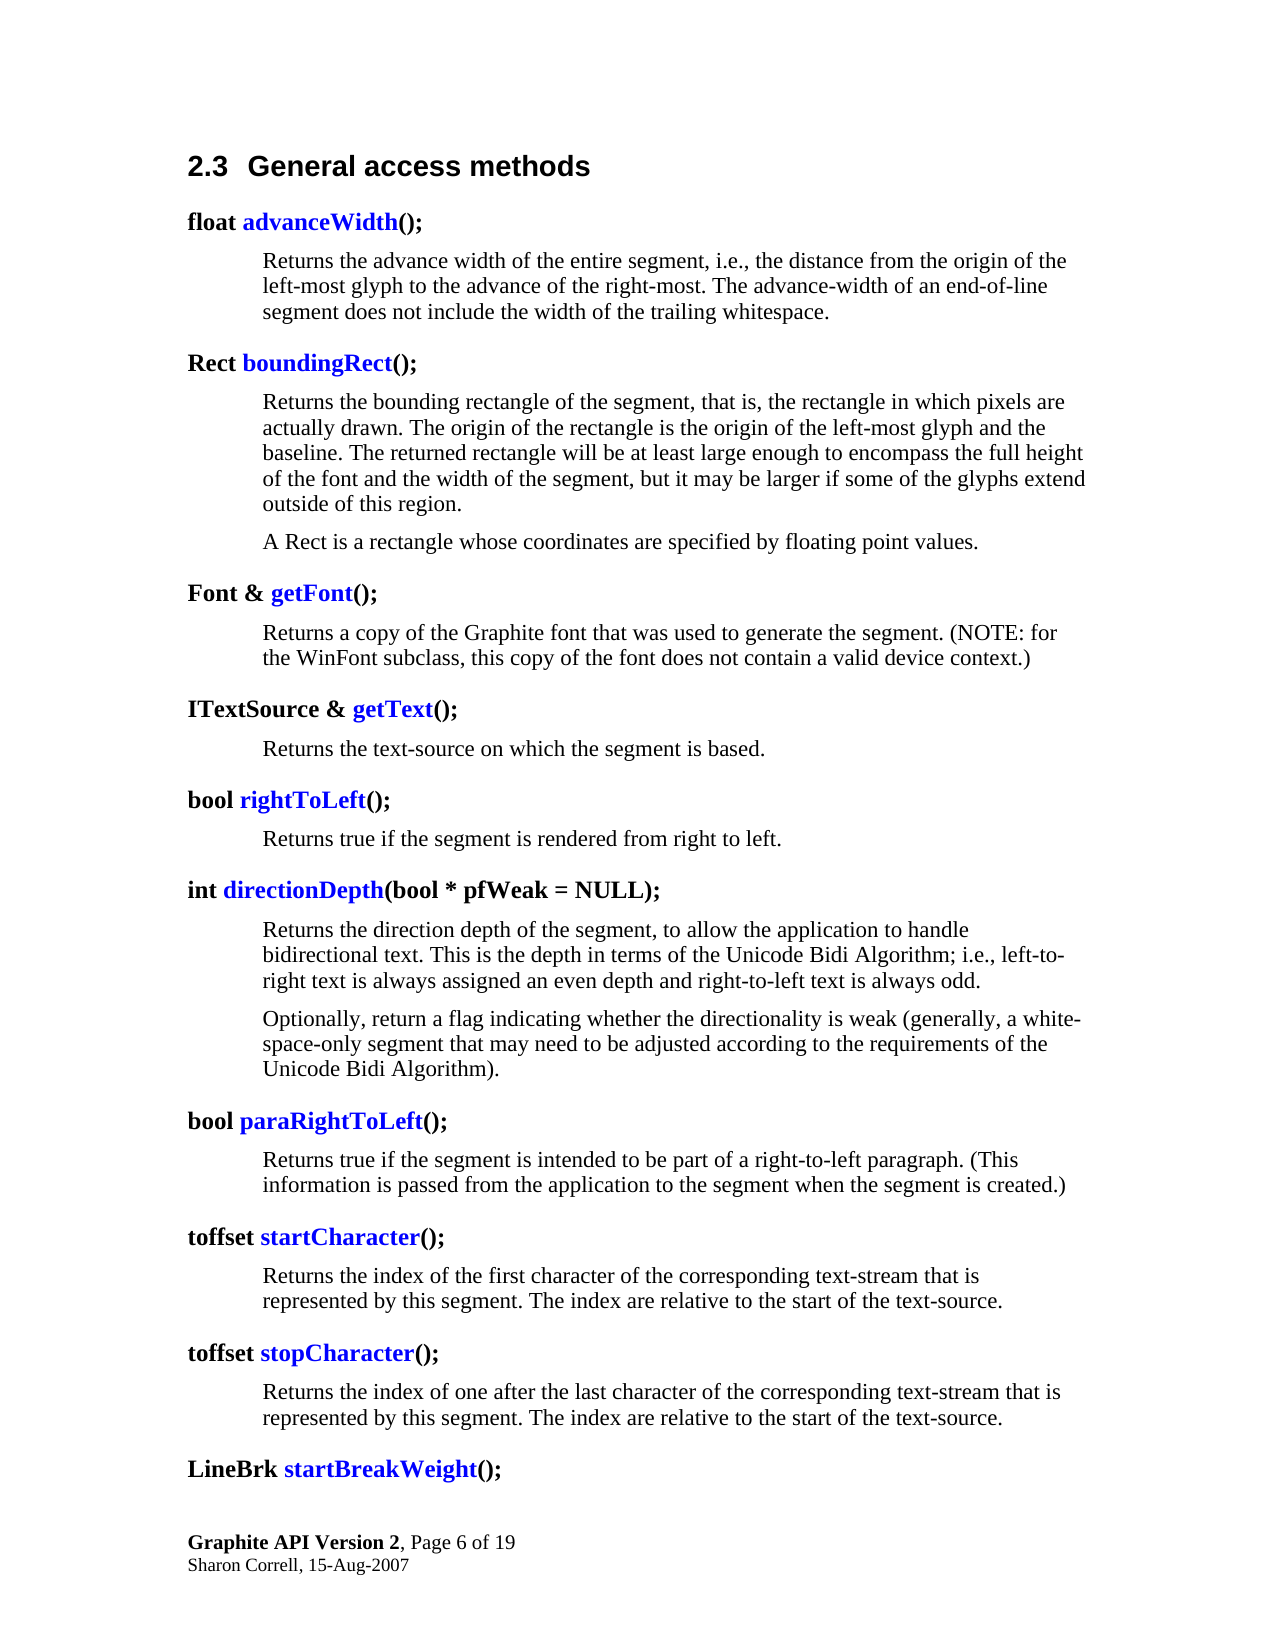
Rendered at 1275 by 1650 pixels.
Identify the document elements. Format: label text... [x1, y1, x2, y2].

text bool rightToLeft(); [187, 786, 1087, 814]
text Rect boundingRect(); [187, 349, 1087, 377]
subtitle General access methods [187, 150, 1087, 183]
text Returns true if the segment is intended to be part of a right-to-left paragraph. (This information is passed from the application to the segment when the segment is created.) [262, 1147, 1087, 1198]
text Returns the bounding rectangle of the segment, that is, the rectangle in which pixels are actually drawn. The origin of the rectangle is the origin of the left-most glyph and the baseline. The returned rectangle will be at least large enough to encompass the full height of the font and the width of the segment, but it may be larger if some of the glyphs extend outside of this region. [262, 389, 1087, 516]
text Optionally, return a flag indicating whether the directionality is weak (generally, a white-space-only segment that may need to be adjusted according to the requirements of the Unicode Bidi Algorithm). [262, 1006, 1087, 1082]
text toffset startCharacter(); [187, 1223, 1087, 1251]
text Returns a copy of the Graphite font that was used to generate the segment. (NOTE: for the WinFont subclass, this copy of the font does not contain a valid device context.) [262, 619, 1087, 670]
text A Rect is a rectangle whose coordinates are specified by floating point values. [262, 529, 1087, 554]
text float advanceWidth(); [187, 208, 1087, 235]
text toffset stopCharacter(); [187, 1339, 1087, 1367]
text Returns the index of the first character of the corresponding text-stream that is represented by this segment. The index are relative to the start of the text-source. [262, 1263, 1087, 1314]
text Font & getFont(); [187, 579, 1087, 607]
text ITextSource & getText(); [187, 695, 1087, 723]
text Returns true if the segment is rendered from right to left. [262, 826, 1087, 852]
text Returns the text-source on which the segment is based. [262, 736, 1087, 761]
text Returns the advance width of the entire segment, i.e., the distance from the origin of the left-most glyph to the advance of the right-most. The advance-width of an end-of-line segment does not include the width of the trailing whitespace. [262, 248, 1087, 324]
text LineBrk startBreakWeight(); [187, 1455, 1087, 1483]
text Returns the index of one after the last character of the corresponding text-stream that is represented by this segment. The index are relative to the start of the text-source. [262, 1379, 1087, 1430]
text Returns the direction depth of the segment, to allow the application to handle bidirectional text. This is the depth in terms of the Unicode Bidi Algorithm; i.e., left-to-right text is always assigned an even depth and right-to-left text is always odd. [262, 917, 1087, 993]
text int directionDepth(bool * pfWeak = NULL); [187, 877, 1087, 904]
text bool paraRightToLeft(); [187, 1107, 1087, 1134]
